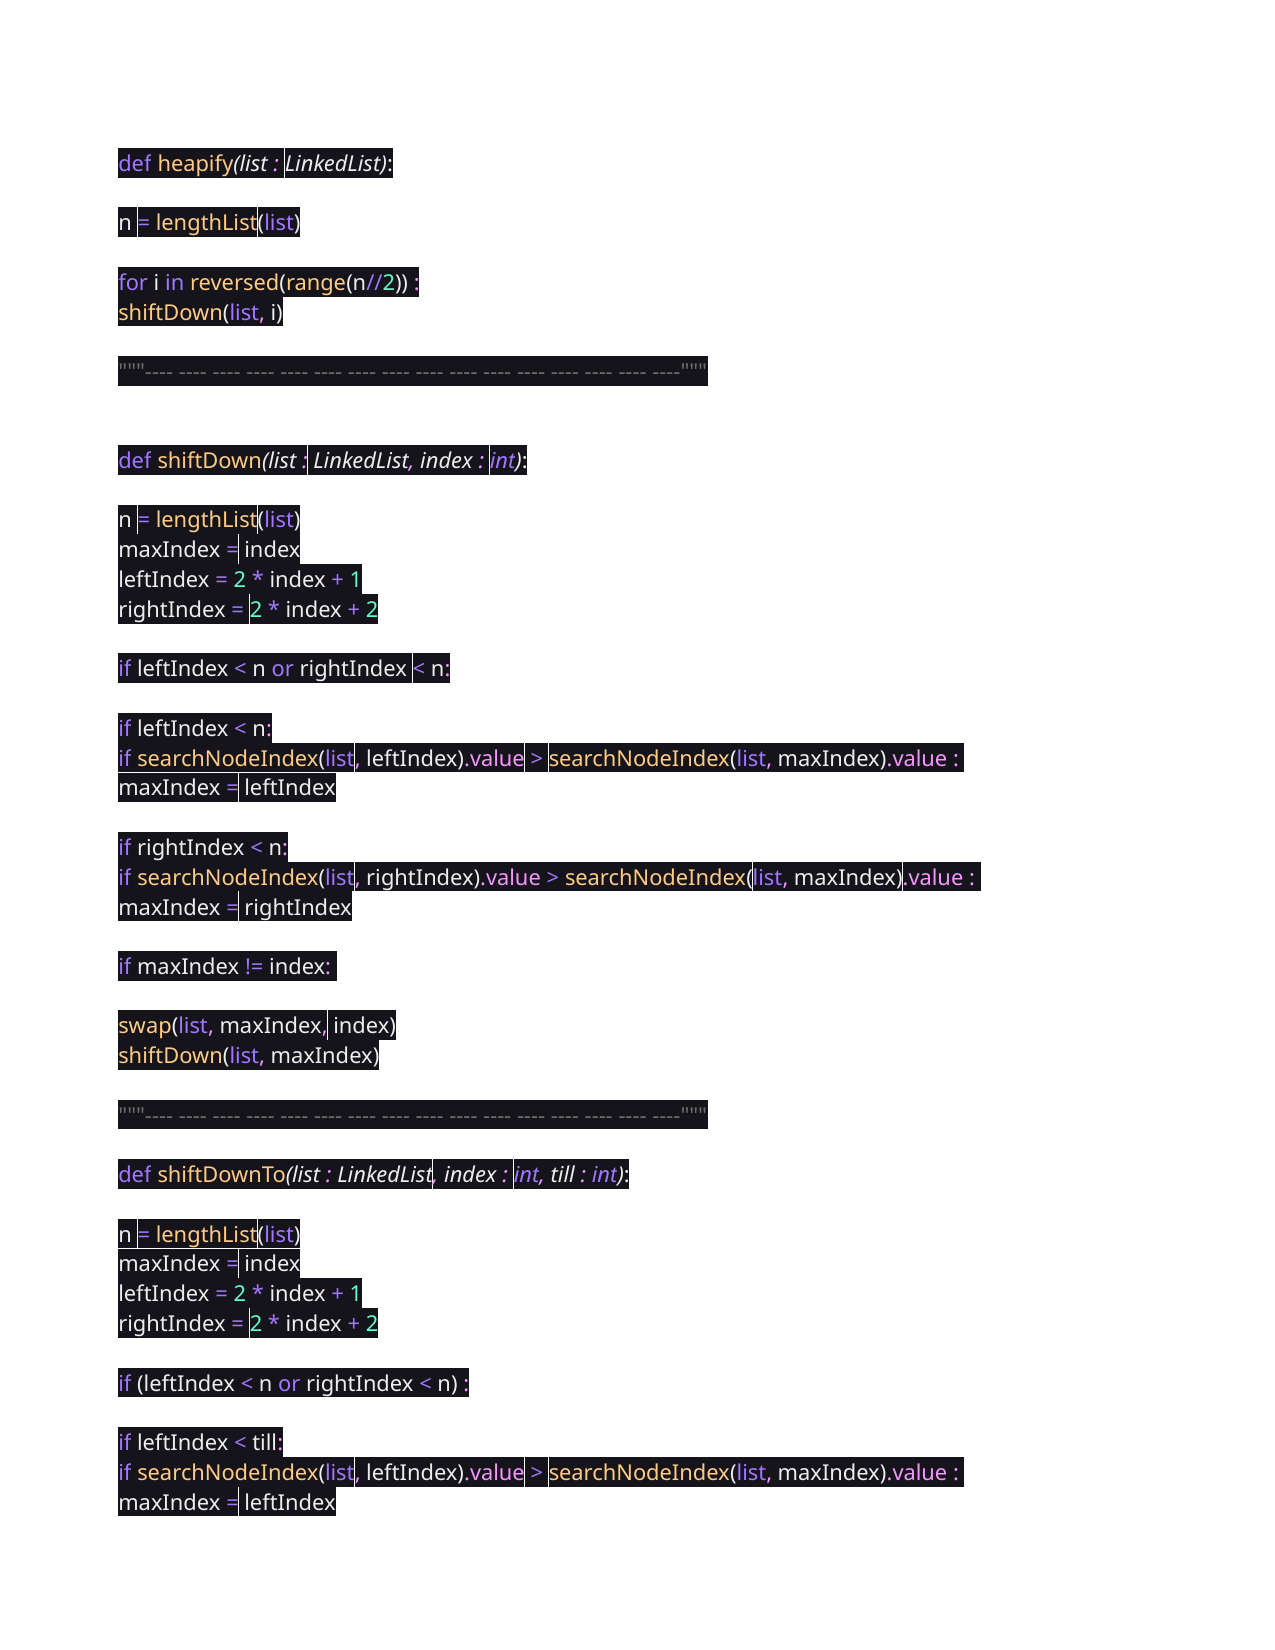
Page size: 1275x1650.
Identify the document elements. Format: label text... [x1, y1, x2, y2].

text swap(list, maxIndex, index) [118, 1010, 1157, 1040]
text if leftIndex < till: [118, 1427, 1157, 1457]
text if leftIndex < n: [118, 713, 1157, 743]
text n = lengthList(list) [118, 504, 1157, 534]
text for i in reversed(range(n//2)) : [118, 267, 1157, 297]
text maxIndex = rightIndex [118, 891, 1157, 921]
text n = lengthList(list) [118, 207, 1157, 237]
text maxIndex = leftIndex [118, 772, 1157, 802]
text maxIndex = leftIndex [118, 1487, 1157, 1516]
text shiftDown(list, i) [118, 297, 1157, 326]
text if maxIndex != index: [118, 951, 1157, 981]
text """---- ---- ---- ---- ---- ---- ---- ---- ---- ---- ---- ---- ---- ---- ---- ----""" [118, 1100, 1157, 1129]
text if searchNodeIndex(list, rightIndex).value > searchNodeIndex(list, maxIndex).value : [118, 862, 1157, 891]
text def heapify(list : LinkedList): [118, 148, 1157, 178]
text leftIndex = 2 * index + 1 [118, 1278, 1157, 1308]
text if searchNodeIndex(list, leftIndex).value > searchNodeIndex(list, maxIndex).value : [118, 743, 1157, 772]
text rightIndex = 2 * index + 2 [118, 594, 1157, 624]
text maxIndex = index [118, 1248, 1157, 1278]
text maxIndex = index [118, 534, 1157, 564]
text """---- ---- ---- ---- ---- ---- ---- ---- ---- ---- ---- ---- ---- ---- ---- ----""" [118, 356, 1157, 386]
text leftIndex = 2 * index + 1 [118, 564, 1157, 594]
text def shiftDownTo(list : LinkedList, index : int, till : int): [118, 1159, 1157, 1189]
text rightIndex = 2 * index + 2 [118, 1308, 1157, 1338]
text n = lengthList(list) [118, 1219, 1157, 1248]
text if leftIndex < n or rightIndex < n: [118, 653, 1157, 683]
text if (leftIndex < n or rightIndex < n) : [118, 1367, 1157, 1397]
text shiftDown(list, maxIndex) [118, 1040, 1157, 1070]
text if searchNodeIndex(list, leftIndex).value > searchNodeIndex(list, maxIndex).value : [118, 1457, 1157, 1487]
text if rightIndex < n: [118, 832, 1157, 862]
text def shiftDown(list : LinkedList, index : int): [118, 445, 1157, 475]
